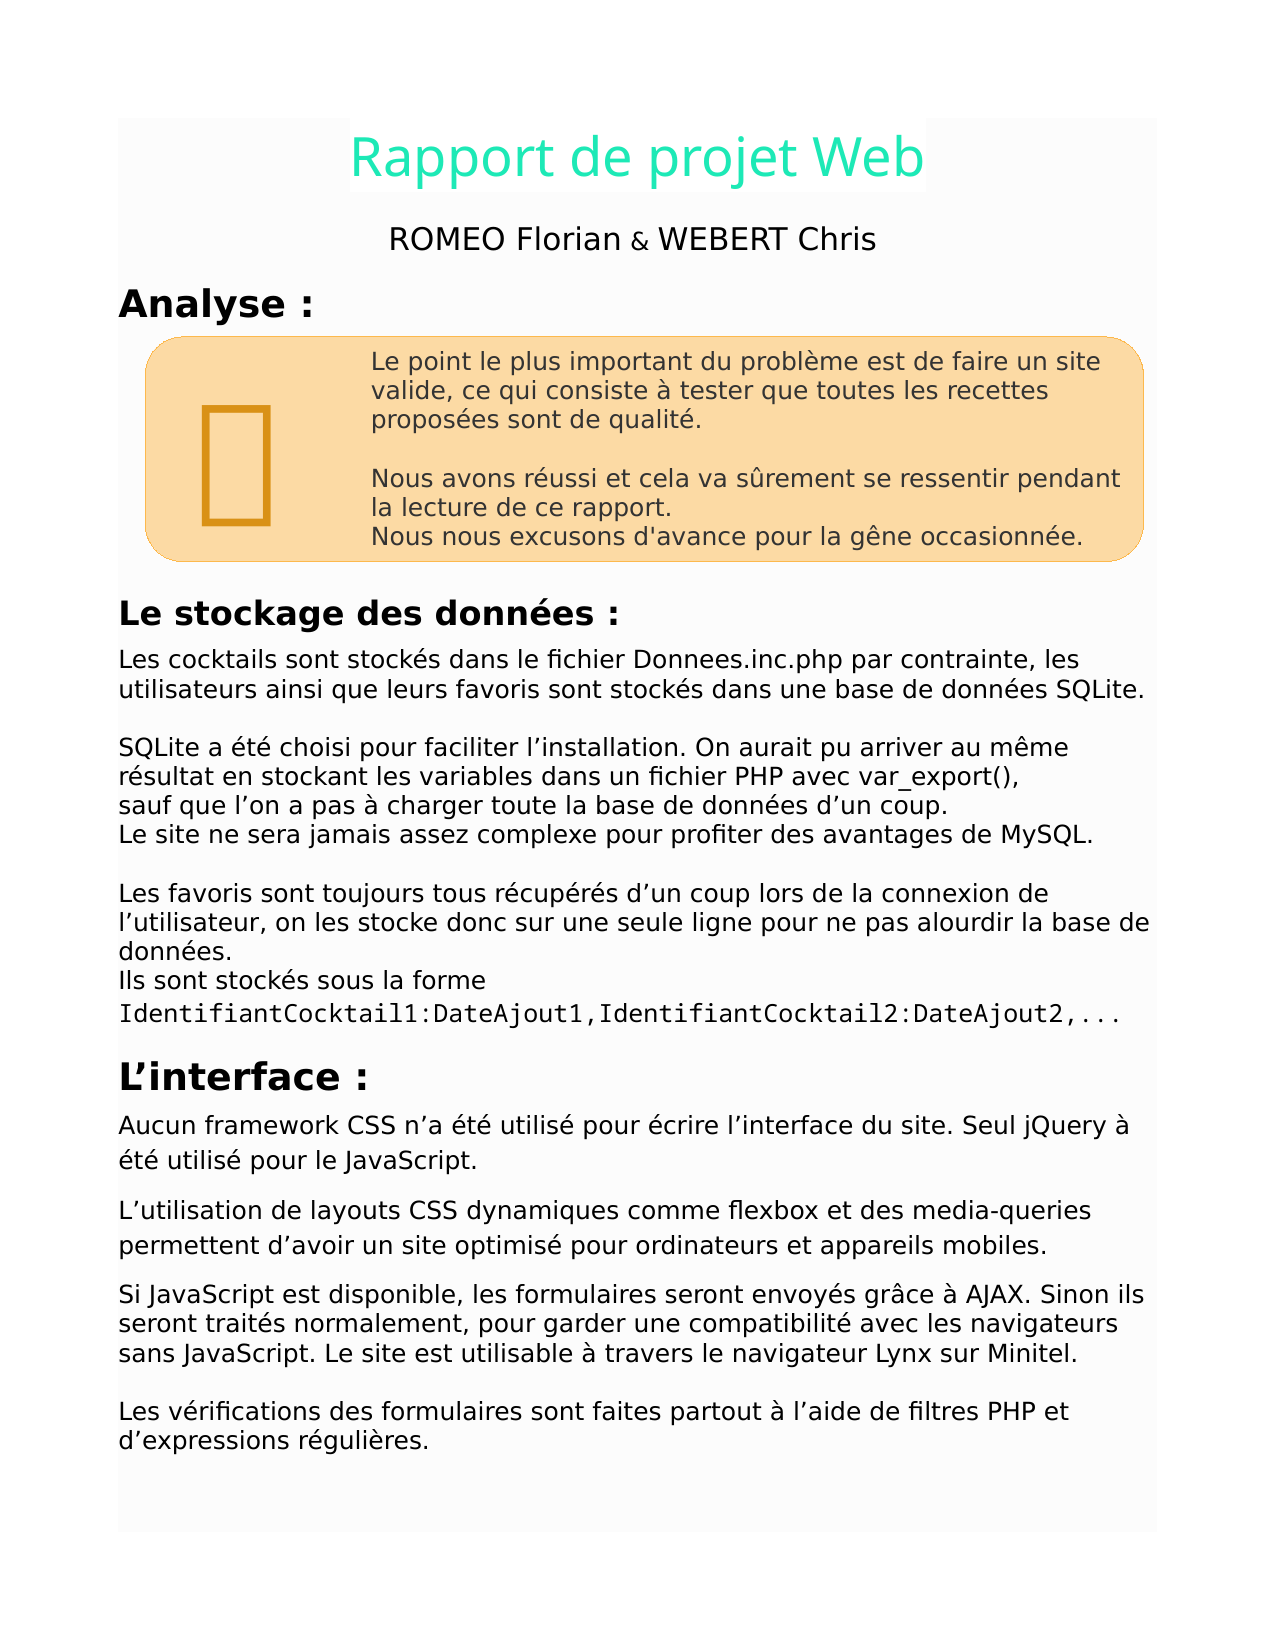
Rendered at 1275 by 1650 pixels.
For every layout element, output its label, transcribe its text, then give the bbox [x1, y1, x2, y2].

text ROMEO Florian & WEBERT Chris [118, 192, 1157, 257]
text Les cocktails sont stockés dans le fichier Donnees.inc.php par contrainte, les utilisateurs ainsi que leurs favoris sont stockés dans une base de données SQLite. [118, 646, 1157, 704]
text Les favoris sont toujours tous récupérés d’un coup lors de la connexion de l’utilisateur, on les stocke donc sur une seule ligne pour ne pas alourdir la base de données. [118, 879, 1157, 966]
text Aucun framework CSS n’a été utilisé pour écrire l’interface du site. Seul jQuery à été utilisé pour le JavaScript. [118, 1111, 1157, 1176]
text SQLite a été choisi pour faciliter l’installation. On aurait pu arriver au même résultat en stockant les variables dans un fichier PHP avec var_export(), sauf que l’on a pas à charger toute la base de données d’un coup. [118, 733, 1157, 821]
subtitle Le stockage des données : [118, 594, 1157, 633]
text Si JavaScript est disponible, les formulaires seront envoyés grâce à AJAX. Sinon ils seront traités normalement, pour garder une compatibilité avec les navigateurs sans JavaScript. Le site est utilisable à travers le navigateur Lynx sur Minitel. [118, 1281, 1157, 1368]
text Rapport de projet Web [118, 118, 1157, 192]
text Le site ne sera jamais assez complexe pour profiter des avantages de MySQL. [118, 821, 1157, 879]
text Les vérifications des formulaires sont faites partout à l’aide de filtres PHP et d’expressions régulières. [118, 1368, 1157, 1456]
text Ils sont stockés sous la forme IdentifiantCocktail1:DateAjout1,IdentifiantCocktail2:DateAjout2,... [118, 966, 1157, 1030]
text L’utilisation de layouts CSS dynamiques comme flexbox et des media-queries permettent d’avoir un site optimisé pour ordinateurs et appareils mobiles. [118, 1196, 1157, 1260]
subtitle Analyse : [118, 282, 1157, 415]
subtitle L’interface : [118, 1055, 1157, 1099]
